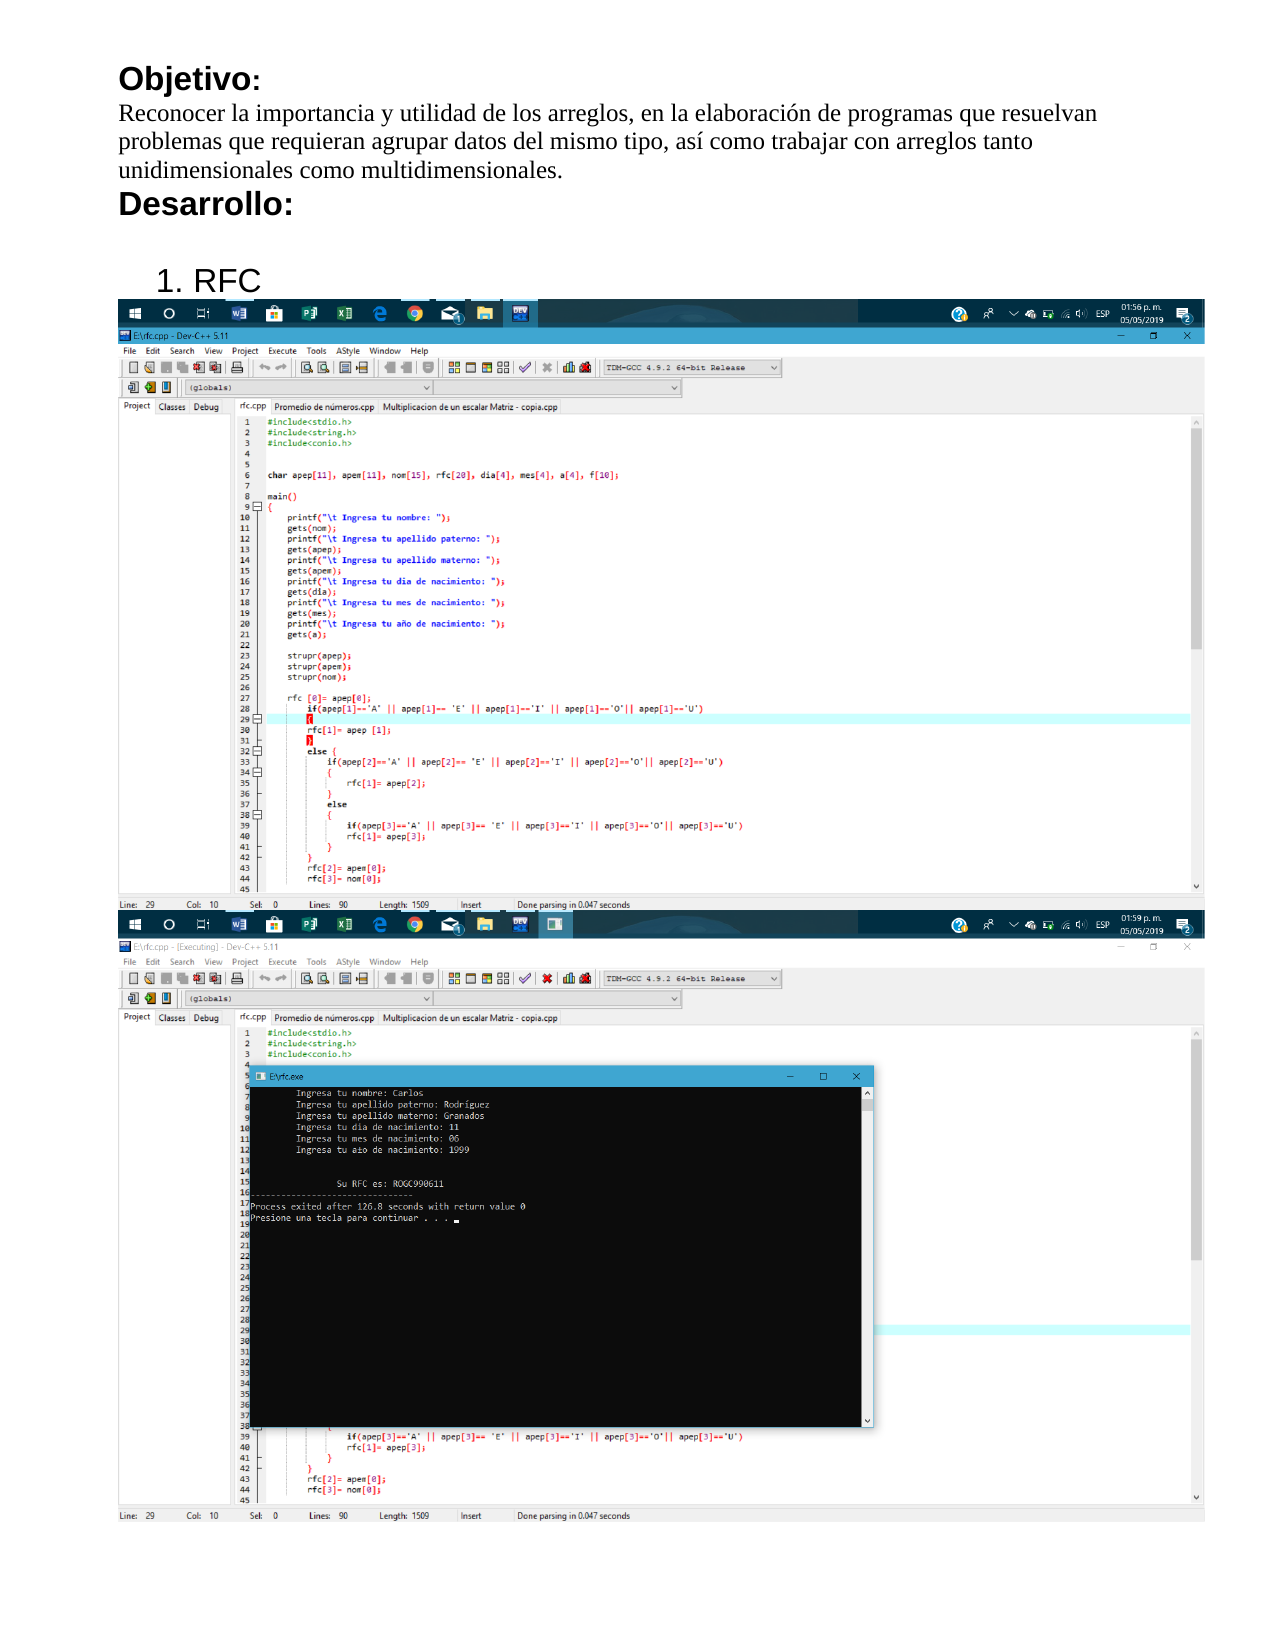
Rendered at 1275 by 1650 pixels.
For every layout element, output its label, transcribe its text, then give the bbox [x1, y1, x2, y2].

text Desarrollo: [118, 184, 1205, 222]
text Reconocer la importancia y utilidad de los arreglos, en la elaboración de programas que resuelvan problemas que requieran agrupar datos del mismo tipo, así como trabajar con arreglos tanto unidimensionales como multidimensionales. [118, 98, 1205, 184]
text Objetivo: [118, 59, 1205, 98]
list RFC [156, 261, 1205, 299]
